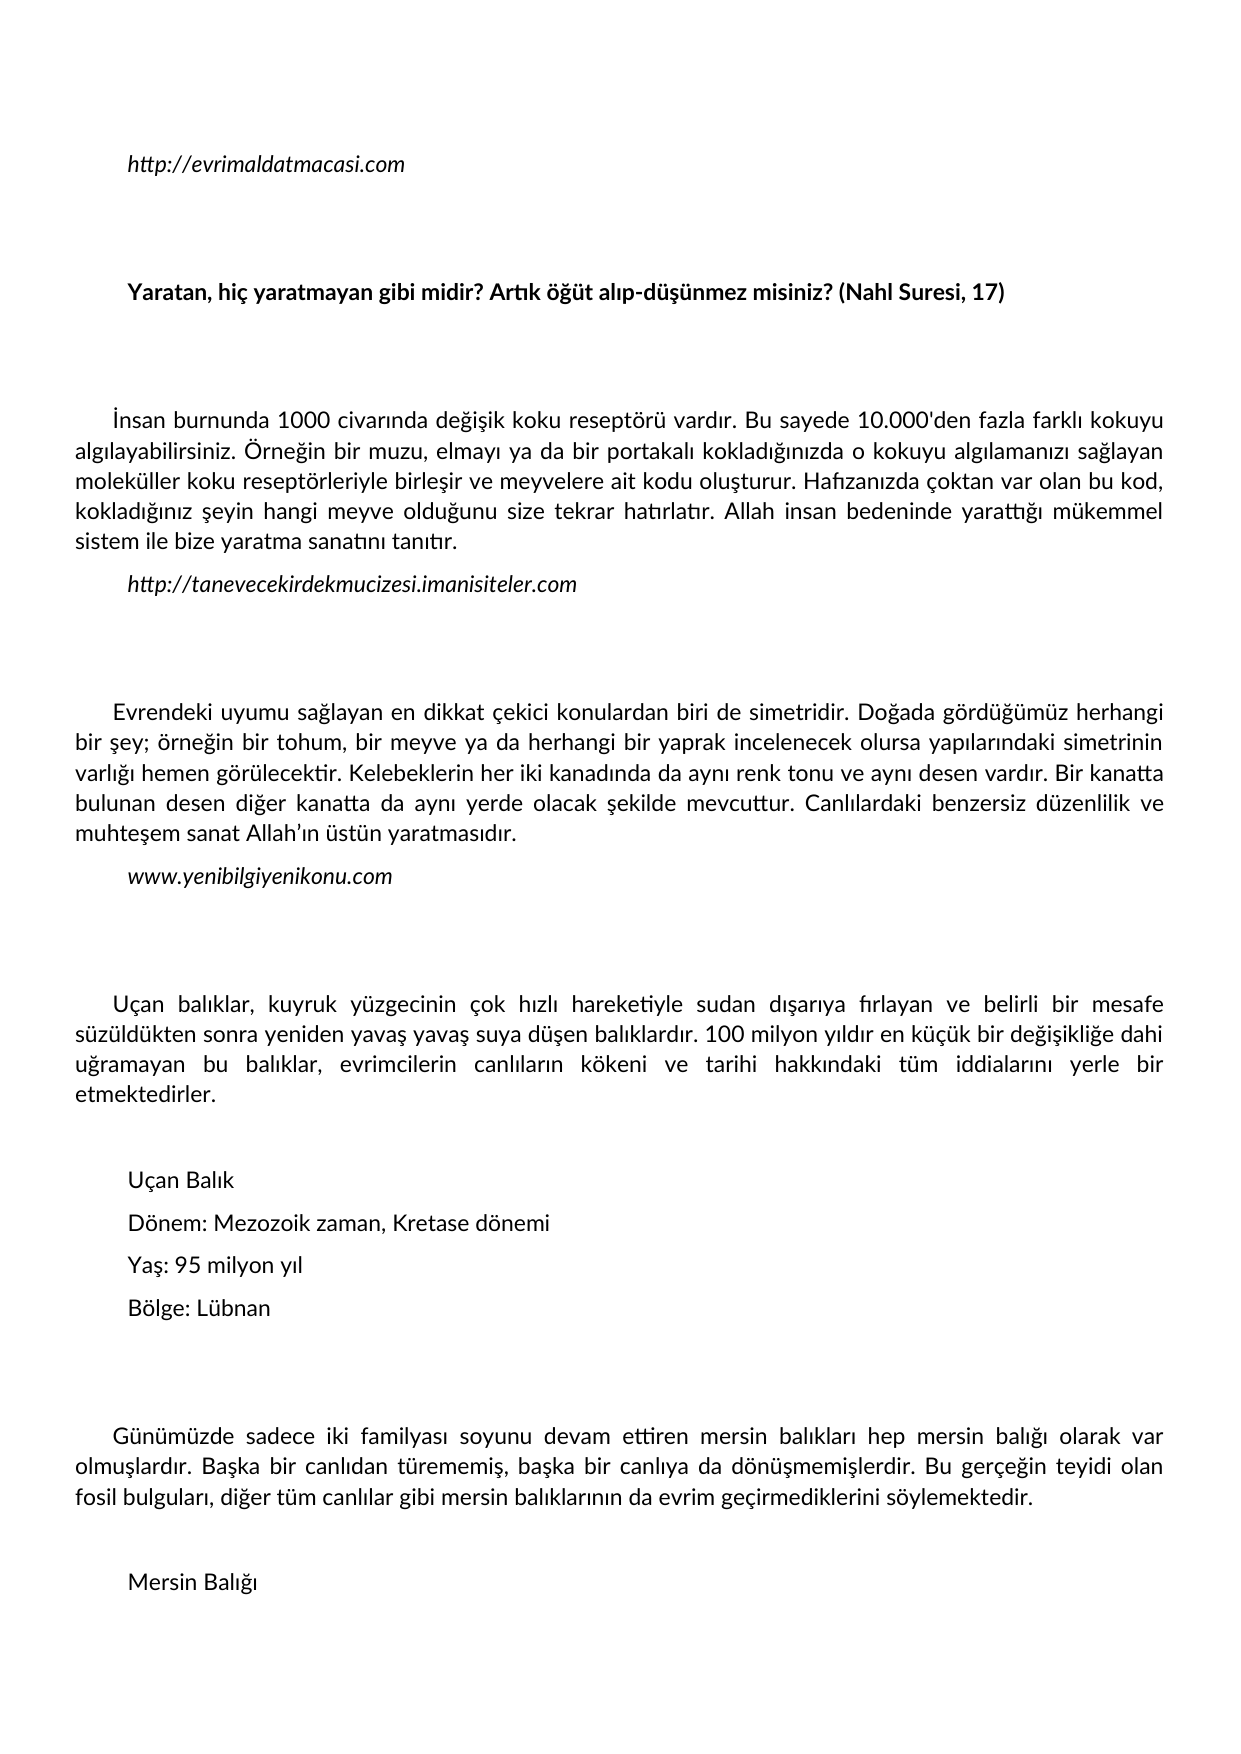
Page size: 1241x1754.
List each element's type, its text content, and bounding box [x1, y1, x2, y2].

text Yaş: 95 milyon yıl [127, 1251, 1143, 1278]
text Mersin Balığı [127, 1568, 1143, 1595]
text Uçan balıklar, kuyruk yüzgecinin çok hızlı hareketiyle sudan dışarıya fırlayan ve belirli bir mesafe süzüldükten sonra yeniden yavaş yavaş suya düşen balıklardır. 100 milyon yıldır en küçük bir değişikliğe dahi uğramayan bu balıklar, evrimcilerin canlıların kökeni ve tarihi hakkındaki tüm iddialarını yerle bir etmektedirler. [75, 989, 1165, 1108]
text Evrendeki uyumu sağlayan en dikkat çekici konulardan biri de simetridir. Doğada gördüğümüz herhangi bir şey; örneğin bir tohum, bir meyve ya da herhangi bir yaprak incelenecek olursa yapılarındaki simetrinin varlığı hemen görülecektir. Kelebeklerin her iki kanadında da aynı renk tonu ve aynı desen vardır. Bir kanatta bulunan desen diğer kanatta da aynı yerde olacak şekilde mevcuttur. Canlılardaki benzersiz düzenlilik ve muhteşem sanat Allah’ın üstün yaratmasıdır. [75, 698, 1165, 846]
text Dönem: Mezozoik zaman, Kretase dönemi [127, 1208, 1143, 1236]
text İnsan burnunda 1000 civarında değişik koku reseptörü vardır. Bu sayede 10.000'den fazla farklı kokuyu algılayabilirsiniz. Örneğin bir muzu, elmayı ya da bir portakalı kokladığınızda o kokuyu algılamanızı sağlayan moleküller koku reseptörleriyle birleşir ve meyvelere ait kodu oluşturur. Hafızanızda çoktan var olan bu kod, kokladığınız şeyin hangi meyve olduğunu size tekrar hatırlatır. Allah insan bedeninde yarattığı mükemmel sistem ile bize yaratma sanatını tanıtır. [75, 406, 1165, 554]
text www.yenibilgiyenikonu.com [127, 861, 1143, 889]
text Uçan Balık [127, 1166, 1143, 1193]
text Günümüzde sadece iki familyası soyunu devam ettiren mersin balıkları hep mersin balığı olarak var olmuşlardır. Başka bir canlıdan türememiş, başka bir canlıya da dönüşmemişlerdir. Bu gerçeğin teyidi olan fosil bulguları, diğer tüm canlılar gibi mersin balıklarının da evrim geçirmediklerini söylemektedir. [75, 1422, 1165, 1510]
text http://tanevecekirdekmucizesi.imanisiteler.com [127, 570, 1143, 597]
text http://evrimaldatmacasi.com [127, 150, 1143, 177]
text Bölge: Lübnan [127, 1294, 1143, 1321]
text Yaratan, hiç yaratmayan gibi midir? Artık öğüt alıp-düşünmez misiniz? (Nahl Suresi, 17) [127, 278, 1143, 306]
